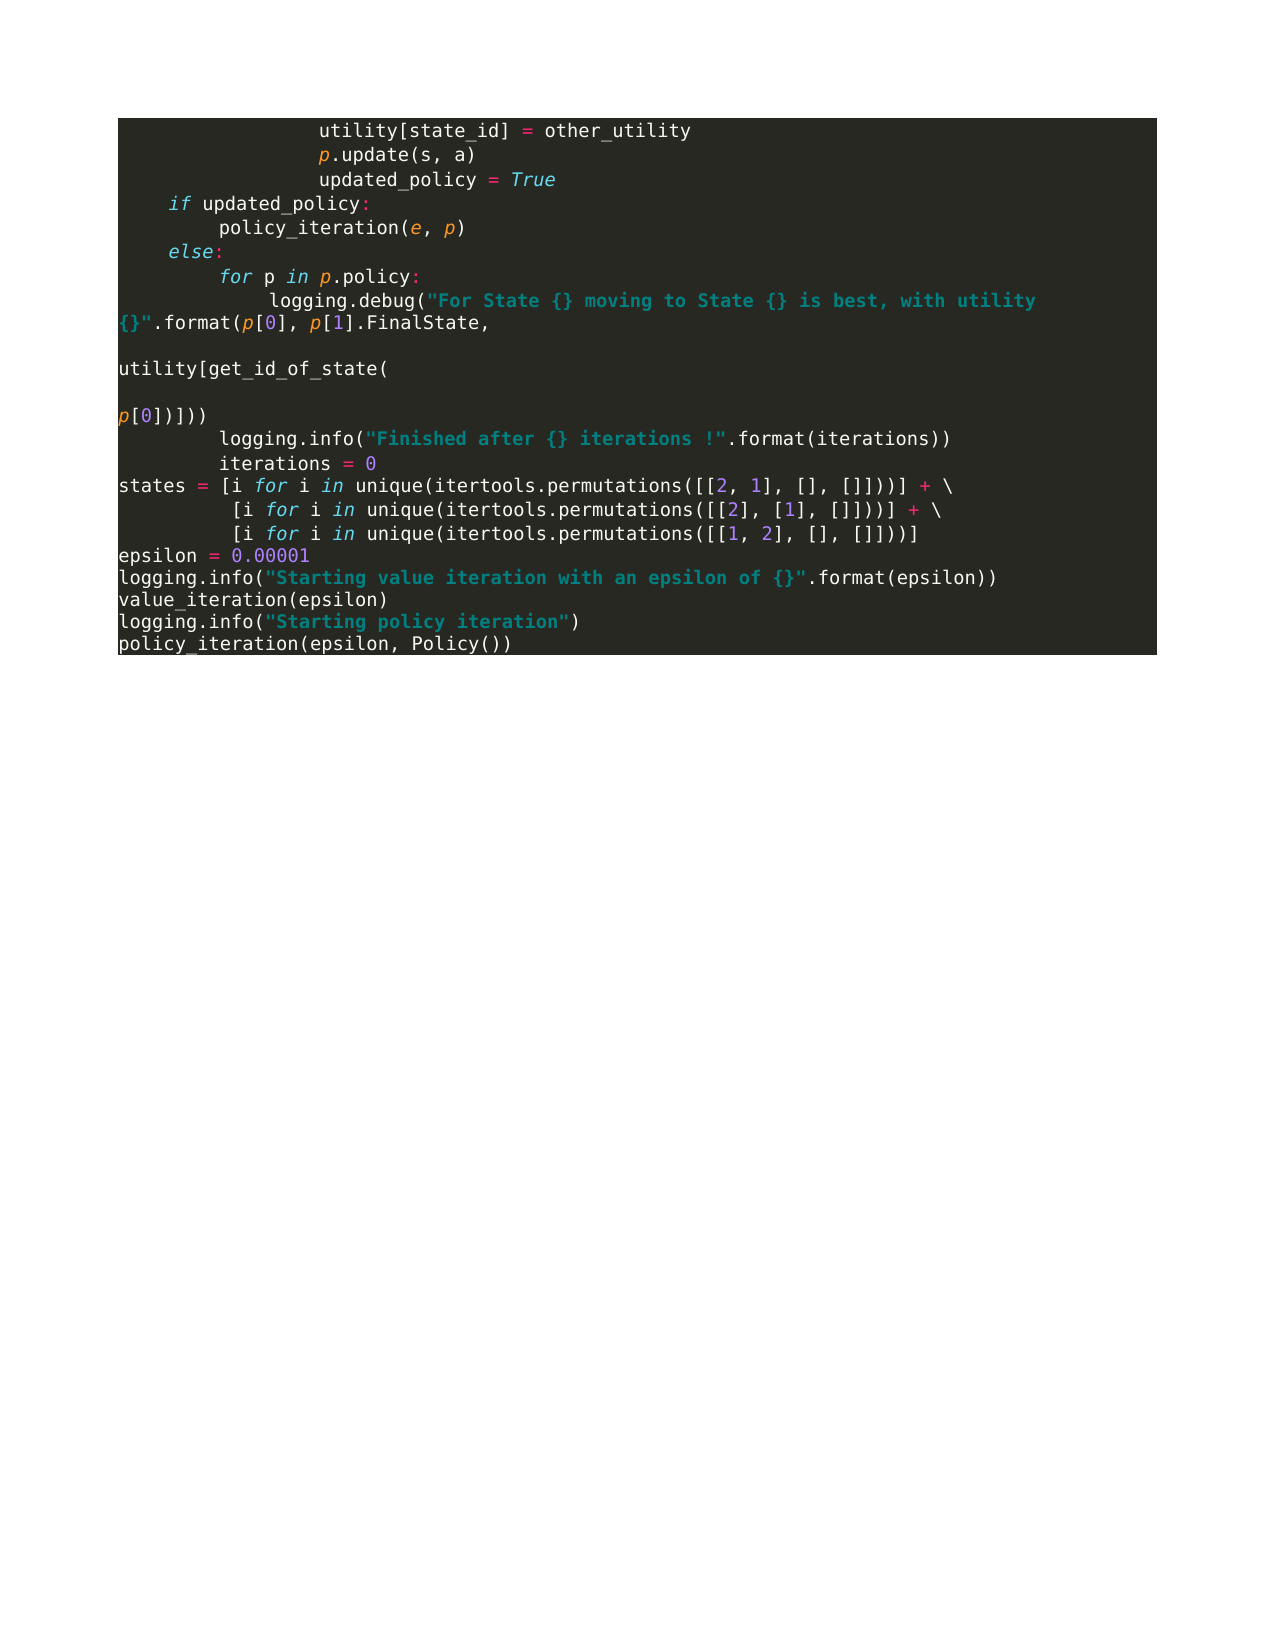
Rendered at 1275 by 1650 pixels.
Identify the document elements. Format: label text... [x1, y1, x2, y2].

text else: [118, 239, 1157, 264]
text logging.debug("For State {} moving to State {} is best, with utility {}".format(p[0], p[1].FinalState, [118, 288, 1157, 334]
text policy_iteration(e, p) [118, 215, 1157, 239]
text logging.info("Starting policy iteration") [118, 611, 1157, 633]
text logging.info("Starting value iteration with an epsilon of {}".format(epsilon)) [118, 567, 1157, 589]
text p[0])])) [118, 380, 1157, 426]
text policy_iteration(epsilon, Policy()) [118, 633, 1157, 655]
text [i for i in unique(itertools.permutations([[2], [1], []]))] + \ [118, 497, 1157, 521]
text p.update(s, a) [118, 142, 1157, 167]
text updated_policy = True [118, 167, 1157, 191]
text states = [i for i in unique(itertools.permutations([[2, 1], [], []]))] + \ [118, 475, 1157, 497]
text [i for i in unique(itertools.permutations([[1, 2], [], []]))] [118, 521, 1157, 545]
text logging.info("Finished after {} iterations !".format(iterations)) [118, 426, 1157, 451]
text value_iteration(epsilon) [118, 589, 1157, 611]
text iterations = 0 [118, 451, 1157, 475]
text for p in p.policy: [118, 264, 1157, 288]
text if updated_policy: [118, 191, 1157, 215]
text epsilon = 0.00001 [118, 545, 1157, 567]
text utility[state_id] = other_utility [118, 118, 1157, 142]
text utility[get_id_of_state( [118, 334, 1157, 380]
